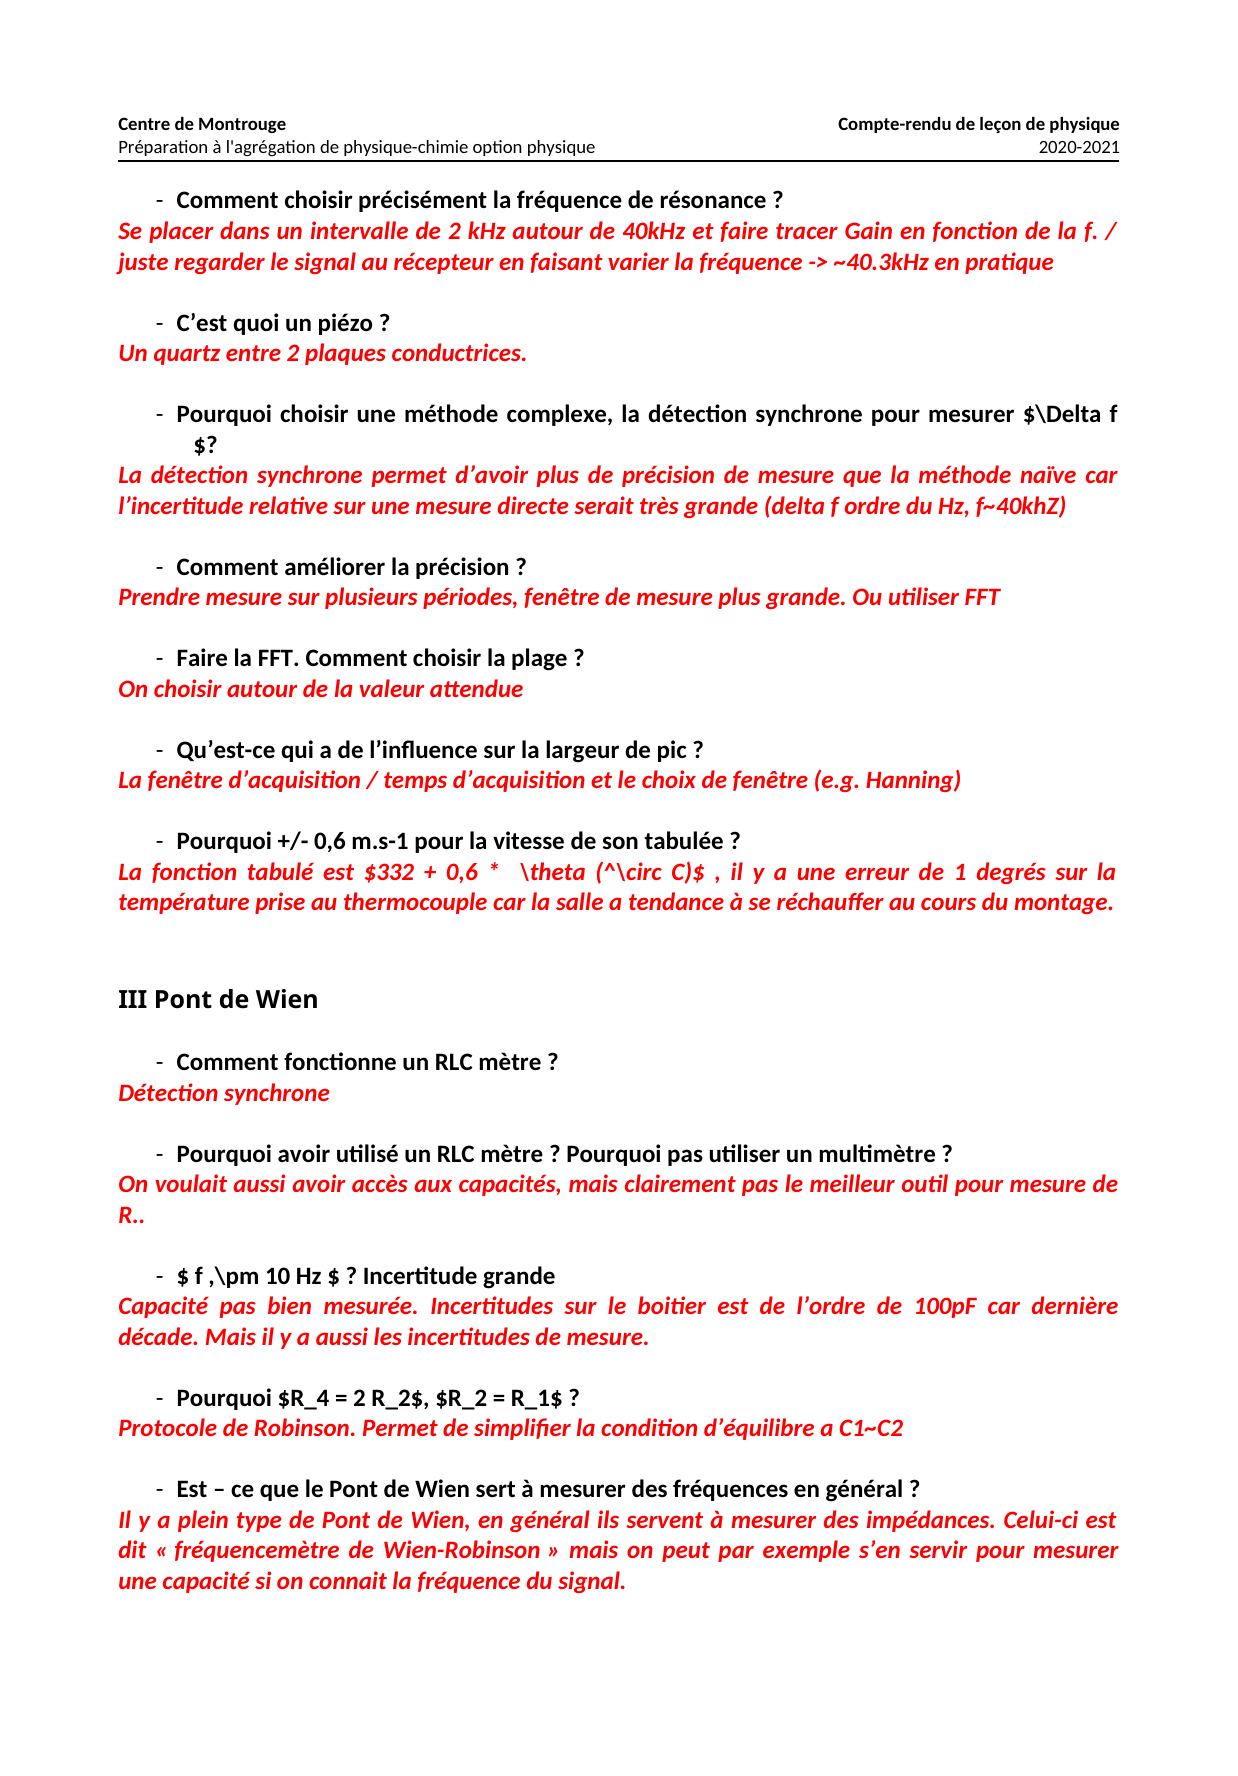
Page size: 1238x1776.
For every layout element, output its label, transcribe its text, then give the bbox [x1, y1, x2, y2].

text Capacité pas bien mesurée. Incertitudes sur le boitier est de l’ordre de 100pF car dernière décade. Mais il y a aussi les incertitudes de mesure. [118, 1290, 1119, 1351]
list Qu’est-ce qui a de l’influence sur la largeur de pic ? [156, 734, 1119, 764]
text La détection synchrone permet d’avoir plus de précision de mesure que la méthode naïve car l’incertitude relative sur une mesure directe serait très grande (delta f ordre du Hz, f~40khZ) [118, 459, 1119, 520]
list Faire la FFT. Comment choisir la plage ? [156, 642, 1119, 673]
list Pourquoi choisir une méthode complexe, la détection synchrone pour mesurer $\Delta f $? [156, 398, 1119, 459]
list Pourquoi avoir utilisé un RLC mètre ? Pourquoi pas utiliser un multimètre ? [156, 1138, 1119, 1168]
list $ f ,\pm 10 Hz $ ? Incertitude grande [156, 1260, 1119, 1290]
list Comment choisir précisément la fréquence de résonance ? [156, 184, 1119, 215]
text Prendre mesure sur plusieurs périodes, fenêtre de mesure plus grande. Ou utiliser FFT [118, 581, 1119, 612]
list Pourquoi +/- 0,6 m.s-1 pour la vitesse de son tabulée ? [156, 826, 1119, 856]
list Est – ce que le Pont de Wien sert à mesurer des fréquences en général ? [156, 1473, 1119, 1504]
text On voulait aussi avoir accès aux capacités, mais clairement pas le meilleur outil pour mesure de R.. [118, 1168, 1119, 1229]
text La fenêtre d’acquisition / temps d’acquisition et le choix de fenêtre (e.g. Hanning) [118, 764, 1119, 795]
text Un quartz entre 2 plaques conductrices. [118, 337, 1119, 368]
text Protocole de Robinson. Permet de simplifier la condition d’équilibre a C1~C2 [118, 1412, 1119, 1443]
list Pourquoi $R_4 = 2 R_2$, $R_2 = R_1$ ? [156, 1382, 1119, 1412]
text Détection synchrone [118, 1077, 1119, 1107]
list Comment fonctionne un RLC mètre ? [156, 1046, 1119, 1077]
text La fonction tabulé est $332 + 0,6 * \theta (^\circ C)$ , il y a une erreur de 1 degrés sur la température prise au thermocouple car la salle a tendance à se réchauffer au cours du montage. [118, 856, 1119, 917]
text Il y a plein type de Pont de Wien, en général ils servent à mesurer des impédances. Celui-ci est dit « fréquencemètre de Wien-Robinson » mais on peut par exemple s’en servir pour mesurer une capacité si on connait la fréquence du signal. [118, 1504, 1119, 1596]
text Se placer dans un intervalle de 2 kHz autour de 40kHz et faire tracer Gain en fonction de la f. / juste regarder le signal au récepteur en faisant varier la fréquence -> ~40.3kHz en pratique [118, 215, 1119, 276]
text III Pont de Wien [118, 982, 1119, 1016]
text On choisir autour de la valeur attendue [118, 673, 1119, 703]
list Comment améliorer la précision ? [156, 551, 1119, 581]
list C’est quoi un piézo ? [156, 307, 1119, 337]
